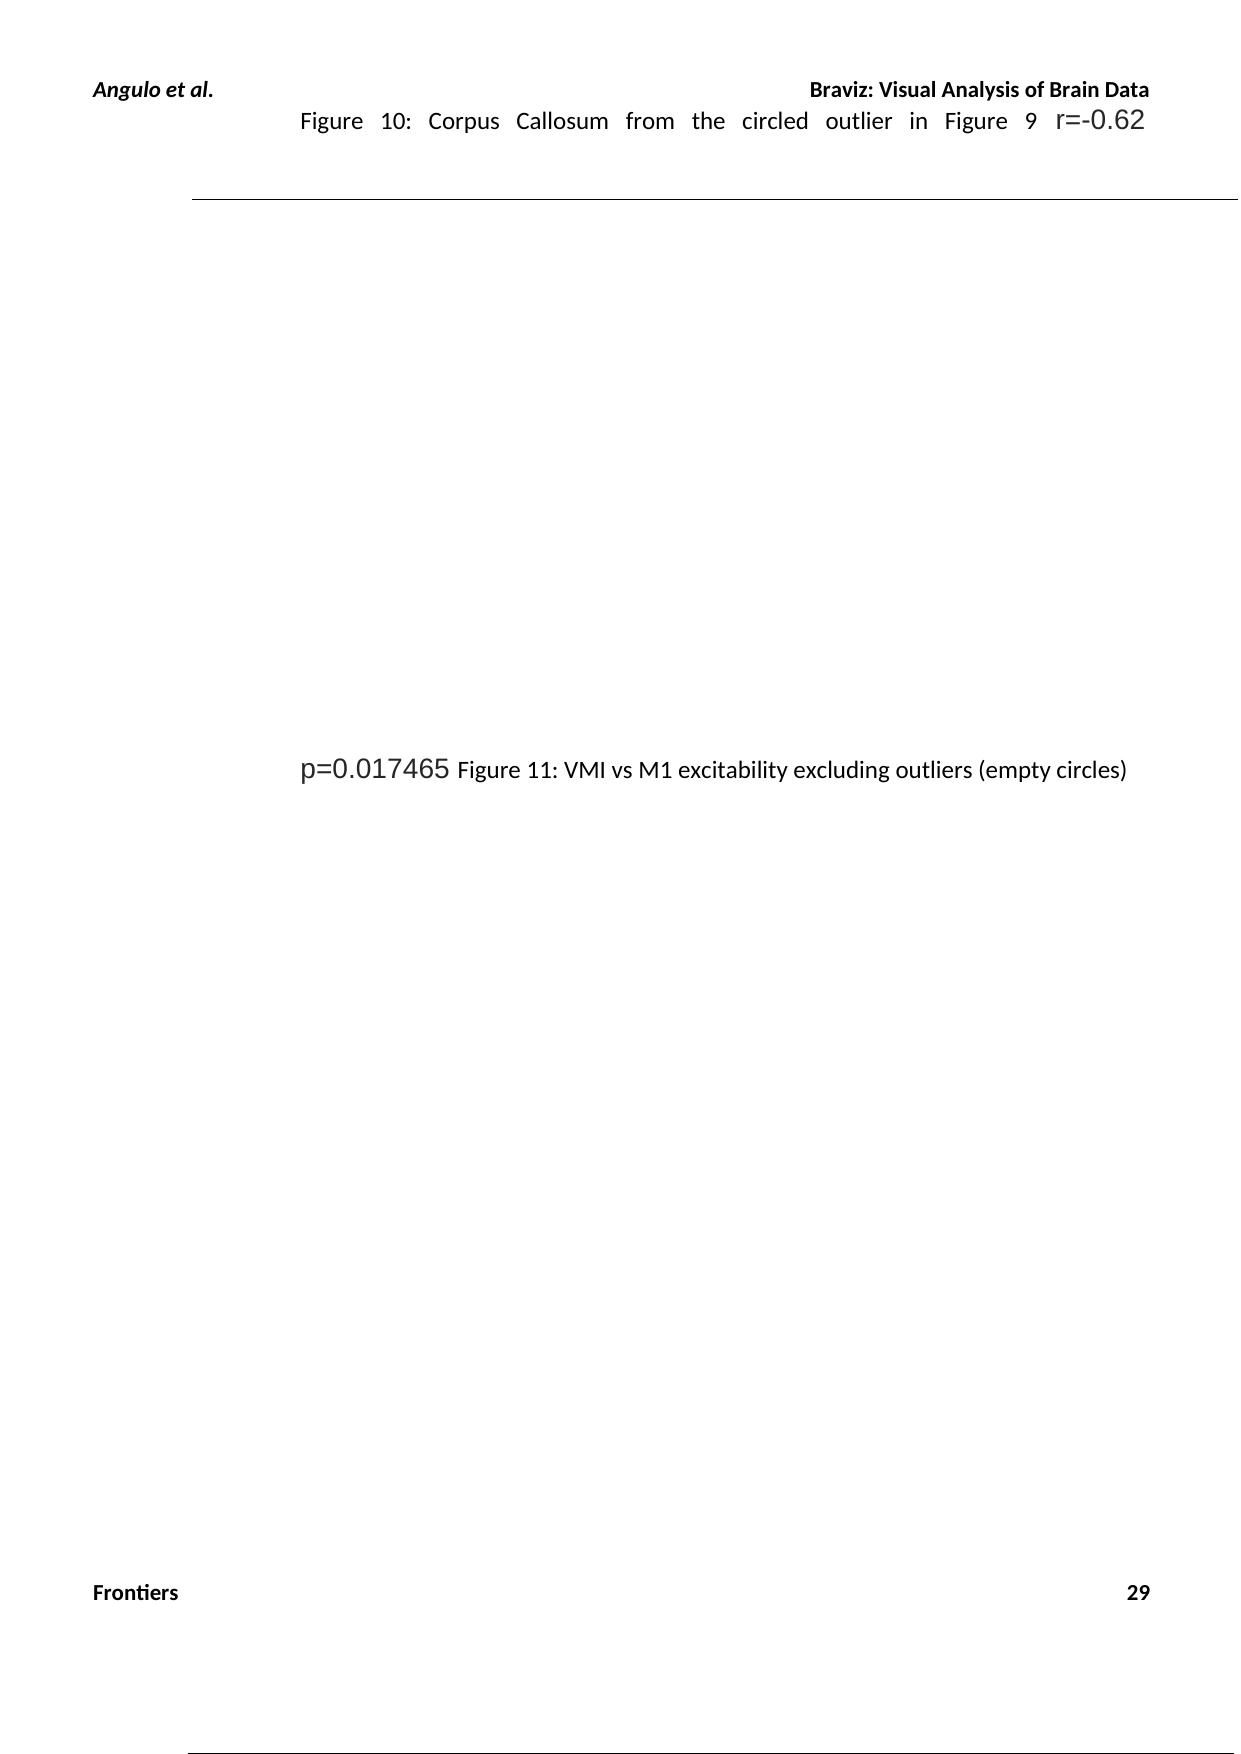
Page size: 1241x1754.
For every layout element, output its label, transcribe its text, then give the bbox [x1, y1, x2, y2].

text Figure 10: Corpus Callosum from the circled outlier in Figure 9 r=-0.62 [300, 103, 1145, 199]
text p=0.017465 Figure 11: VMI vs M1 excitability excluding outliers (empty circles) [300, 200, 1145, 784]
